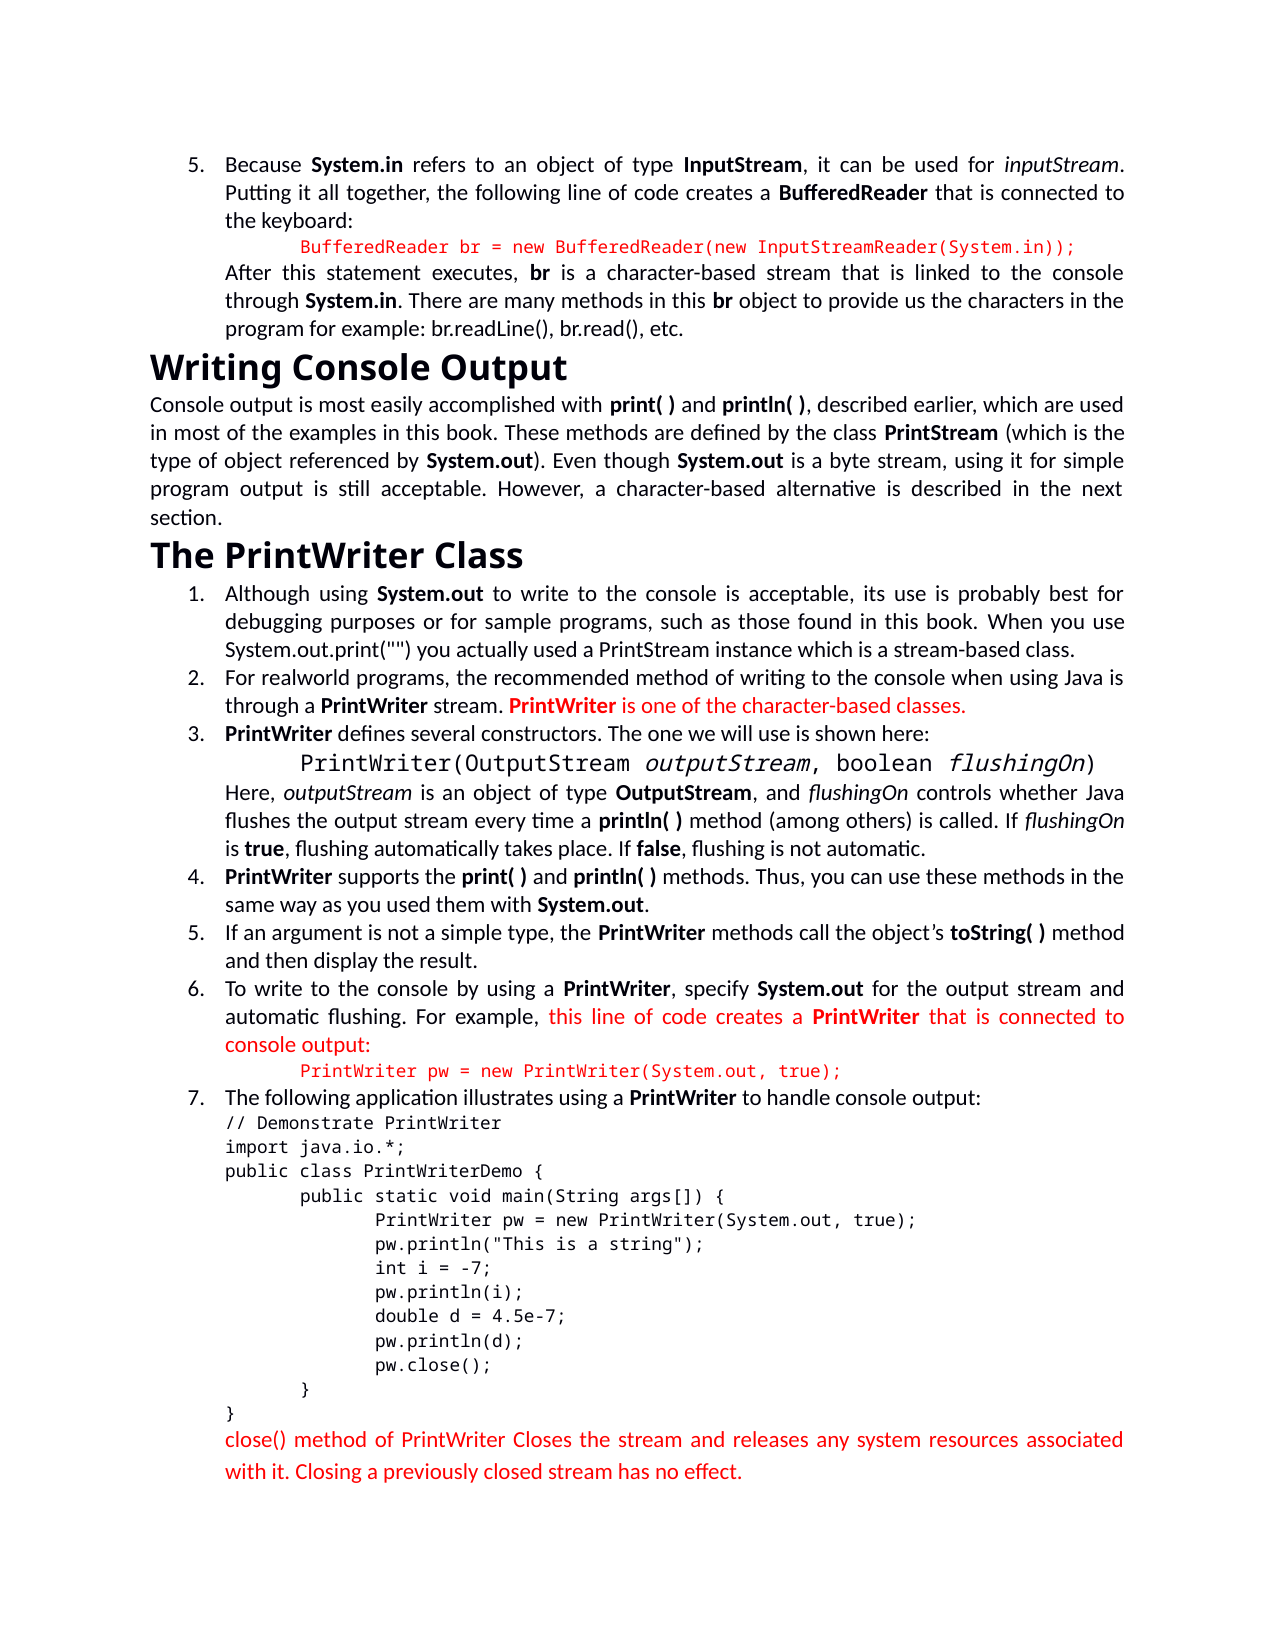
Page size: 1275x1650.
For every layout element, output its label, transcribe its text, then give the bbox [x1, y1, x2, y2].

list public static void main(String args[]) { [300, 1183, 1125, 1207]
list int i = -7; [375, 1256, 1125, 1280]
list pw.println(d); [375, 1328, 1125, 1352]
list pw.println(i); [375, 1280, 1125, 1304]
list PrintWriter supports the print( ) and println( ) methods. Thus, you can use these methods in the same way as you used them with System.out. [187, 862, 1125, 918]
list PrintWriter defines several constructors. The one we will use is shown here: [187, 719, 1125, 747]
list } [225, 1401, 1125, 1425]
list public class PrintWriterDemo { [225, 1159, 1125, 1183]
list } [300, 1376, 1125, 1401]
list After this statement executes, br is a character-based stream that is linked to the console through System.in. There are many methods in this br object to provide us the characters in the program for example: br.readLine(), br.read(), etc. [225, 258, 1125, 342]
text Console output is most easily accomplished with print( ) and println( ), described earlier, which are used in most of the examples in this book. These methods are defined by the class PrintStream (which is the type of object referenced by System.out). Even though System.out is a byte stream, using it for simple program output is still acceptable. However, a character-based alternative is described in the next section. [150, 391, 1125, 531]
list Here, outputStream is an object of type OutputStream, and flushingOn controls whether Java flushes the output stream every time a println( ) method (among others) is called. If flushingOn is true, flushing automatically takes place. If false, flushing is not automatic. [225, 778, 1125, 862]
list double d = 4.5e-7; [375, 1304, 1125, 1328]
list import java.io.*; [225, 1135, 1125, 1159]
list BufferedReader br = new BufferedReader(new InputStreamReader(System.in)); [225, 234, 1125, 258]
list pw.close(); [375, 1352, 1125, 1376]
list For realworld programs, the recommended method of writing to the console when using Java is through a PrintWriter stream. PrintWriter is one of the character-based classes. [187, 663, 1125, 719]
list PrintWriter(OutputStream outputStream, boolean flushingOn) [225, 747, 1125, 778]
list If an argument is not a simple type, the PrintWriter methods call the object’s toString( ) method and then display the result. [187, 918, 1125, 974]
text Writing Console Output [150, 342, 1125, 391]
list PrintWriter pw = new PrintWriter(System.out, true); [375, 1207, 1125, 1231]
list The following application illustrates using a PrintWriter to handle console output: [187, 1083, 1125, 1111]
list // Demonstrate PrintWriter [225, 1111, 1125, 1135]
list pw.println("This is a string"); [375, 1231, 1125, 1256]
list close() method of PrintWriter Closes the stream and releases any system resources associated with it. Closing a previously closed stream has no effect. [225, 1425, 1125, 1485]
list Because System.in refers to an object of type InputStream, it can be used for inputStream. Putting it all together, the following line of code creates a BufferedReader that is connected to the keyboard: [187, 150, 1125, 234]
list To write to the console by using a PrintWriter, specify System.out for the output stream and automatic flushing. For example, this line of code creates a PrintWriter that is connected to console output: [187, 974, 1125, 1058]
list PrintWriter pw = new PrintWriter(System.out, true); [225, 1058, 1125, 1083]
text The PrintWriter Class [150, 531, 1125, 579]
list Although using System.out to write to the console is acceptable, its use is probably best for debugging purposes or for sample programs, such as those found in this book. When you use System.out.print("") you actually used a PrintStream instance which is a stream-based class. [187, 579, 1125, 663]
